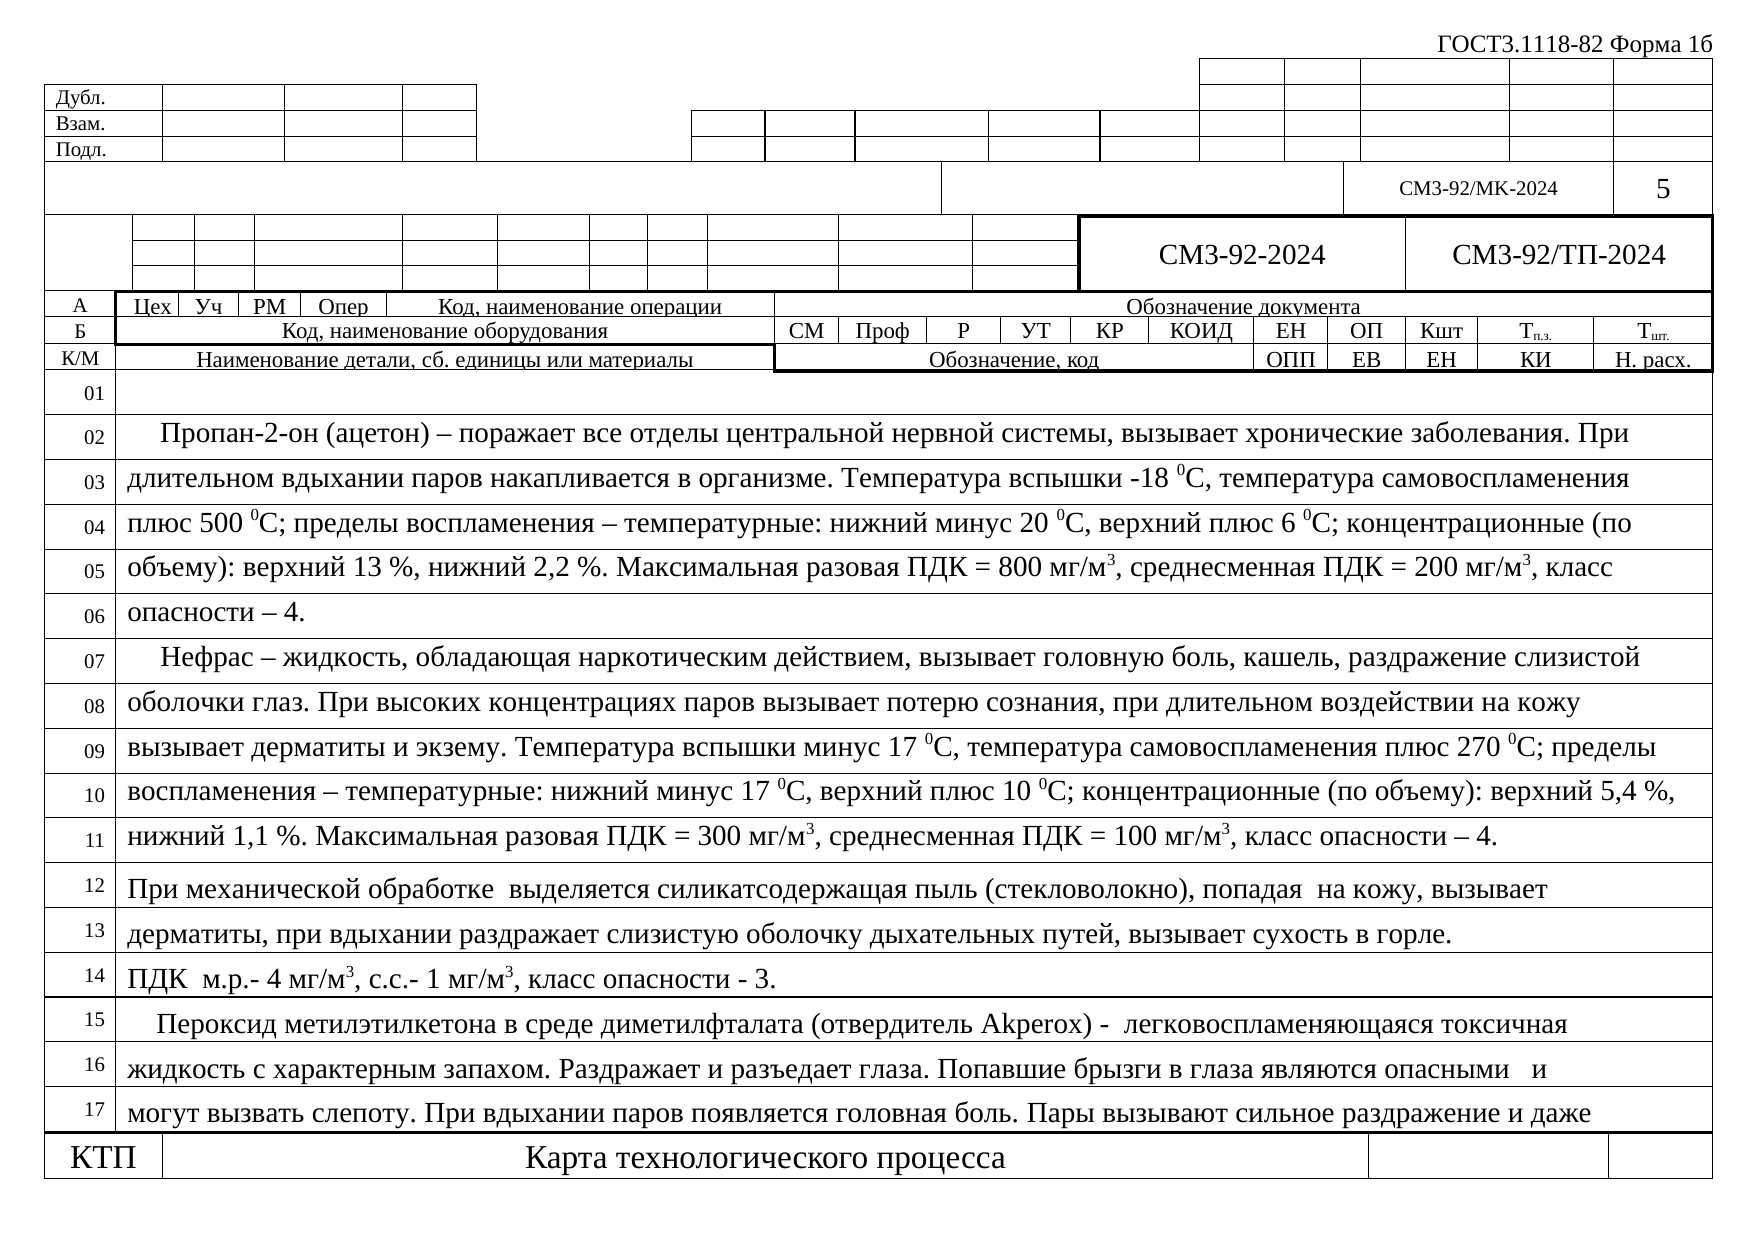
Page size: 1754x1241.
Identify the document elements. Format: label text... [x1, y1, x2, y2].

table_cell [195, 215, 254, 239]
table_cell [1200, 85, 1284, 110]
table_cell КИ [1478, 344, 1593, 369]
table_header [1361, 59, 1509, 84]
table_cell [856, 111, 988, 136]
table_cell [839, 241, 972, 264]
table_cell Обозначение документа [775, 293, 1711, 316]
table_cell [403, 241, 497, 264]
table_cell [163, 85, 284, 110]
table_cell [942, 162, 1343, 214]
table_cell Тп.з. [1478, 317, 1593, 343]
table_cell [766, 111, 854, 136]
table_cell [1614, 111, 1712, 136]
table_header [1285, 59, 1360, 84]
table_cell 15 [45, 998, 115, 1041]
table_cell [648, 215, 707, 239]
table_cell 08 [45, 684, 115, 728]
table_cell ЕН [1406, 344, 1477, 369]
table_cell [498, 241, 589, 264]
table_cell ОПП [1254, 344, 1327, 369]
table_header [1614, 59, 1712, 84]
table_cell 17 [45, 1087, 115, 1131]
table_cell [1200, 111, 1284, 136]
table_cell [1361, 85, 1509, 110]
table_cell Н. расх. [1594, 344, 1711, 369]
table_cell [45, 162, 941, 214]
table_cell [1614, 85, 1712, 110]
table_cell объему): верхний 13 %, нижний 2,2 %. Максимальная разовая ПДК = 800 мг/м3, среднесменная ПДК = 200 мг/м3, класс [116, 550, 1712, 593]
table_cell [1285, 111, 1360, 136]
table_cell [1510, 85, 1613, 110]
table_cell [590, 215, 647, 239]
table_cell [766, 137, 854, 161]
table_cell К/М [45, 344, 115, 369]
table_cell Б [45, 317, 114, 343]
table_cell [477, 84, 691, 110]
table_header [44, 58, 1199, 84]
table_cell [692, 137, 764, 161]
table_cell [590, 266, 647, 290]
table_cell [973, 215, 1077, 239]
table_cell [403, 111, 476, 136]
table_cell нижний 1,1 %. Максимальная разовая ПДК = 300 мг/м3, среднесменная ПДК = 100 мг/м3, класс опасности – 4. [116, 818, 1712, 862]
table_cell При механической обработке выделяется силикатсодержащая пыль (стекловолокно), попадая на кожу, вызывает [116, 863, 1712, 907]
table_cell вызывает дерматиты и экзему. Температура вспышки минус 17 0С, температура самовоспламенения плюс 270 0С; пределы [116, 729, 1712, 772]
table_cell СМ [775, 317, 838, 343]
table_cell РМ [239, 293, 300, 316]
table_header [1200, 59, 1284, 84]
table_cell [285, 137, 402, 161]
table_cell Карта технологического процесса [163, 1134, 1368, 1178]
table_cell ОП [1328, 317, 1405, 343]
table_cell [285, 111, 402, 136]
table_cell [855, 84, 989, 110]
table_cell Дубл. [45, 85, 162, 110]
table_cell [133, 266, 194, 290]
table_cell воспламенения – температурные: нижний минус 17 0С, верхний плюс 10 0С; концентрационные (по объему): верхний 5,4 %, [116, 774, 1712, 817]
table_cell Тшт. [1594, 317, 1711, 343]
table_cell 07 [45, 639, 115, 683]
table_cell дерматиты, при вдыхании раздражает слизистую оболочку дыхательных путей, вызывает сухость в горле. [116, 908, 1712, 952]
table_cell [403, 215, 497, 239]
table_cell [989, 137, 1099, 161]
table_cell [1510, 137, 1613, 161]
table_cell [856, 137, 988, 161]
table_cell 02 [45, 415, 115, 459]
table_cell Проф [839, 317, 926, 343]
table_cell [1285, 85, 1360, 110]
table_cell 04 [45, 505, 115, 548]
table_cell Цех [117, 293, 178, 316]
table_cell [163, 137, 284, 161]
table_cell [498, 215, 589, 239]
table_cell [973, 241, 1077, 264]
table_cell Нефрас – жидкость, обладающая наркотическим действием, вызывает головную боль, кашель, раздражение слизистой [116, 639, 1712, 683]
table_cell КР [1071, 317, 1148, 343]
table_cell Опер [301, 293, 386, 316]
table_cell [973, 266, 1077, 290]
table_cell [765, 84, 855, 110]
table_cell [708, 241, 838, 264]
table_cell [133, 215, 194, 239]
table_cell [195, 266, 254, 290]
table_cell оболочки глаз. При высоких концентрациях паров вызывает потерю сознания, при длительном воздействии на кожу [116, 684, 1712, 728]
table_cell [691, 84, 765, 110]
table_cell [403, 137, 476, 161]
table_cell 11 [45, 818, 115, 862]
table_cell [1101, 137, 1199, 161]
table_cell могут вызвать слепоту. При вдыхании паров появляется головная боль. Пары вызывают сильное раздражение и даже [116, 1087, 1712, 1131]
table_cell Код, наименование операции [387, 293, 774, 316]
table_cell [1614, 137, 1712, 161]
table_cell 03 [45, 460, 115, 504]
table_cell 05 [45, 550, 115, 593]
table_cell УТ [1001, 317, 1070, 343]
table_cell Пероксид метилэтилкетона в среде диметилфталата (отвердитель Akperox) - легковоспламеняющаяся токсичная [116, 998, 1712, 1041]
table_cell [255, 241, 402, 264]
table_cell [498, 266, 589, 290]
table_cell [1609, 1134, 1712, 1178]
table_cell 06 [45, 594, 115, 638]
table_cell жидкость с характерным запахом. Раздражает и разъедает глаза. Попавшие брызги в глаза являются опасными и [116, 1042, 1712, 1086]
table_cell [1101, 111, 1199, 136]
table_cell [477, 110, 691, 161]
table_cell [839, 215, 972, 239]
table_cell 5 [1614, 162, 1712, 214]
table_cell [1285, 137, 1360, 161]
table_cell КОИД [1149, 317, 1253, 343]
table_cell 12 [45, 863, 115, 907]
table_cell Обозначение, код [776, 344, 1253, 369]
table_cell [403, 266, 497, 290]
table_cell плюс 500 0С; пределы воспламенения – температурные: нижний минус 20 0С, верхний плюс 6 0С; концентрационные (по [116, 505, 1712, 548]
table_cell [590, 241, 647, 264]
table_cell Кшт [1406, 317, 1477, 343]
table_cell [839, 266, 972, 290]
table_cell [648, 241, 707, 264]
table_cell [1361, 111, 1509, 136]
table_cell [1100, 84, 1199, 110]
table_cell [116, 370, 1712, 414]
table_cell [255, 215, 402, 239]
table_cell СМ3-92-2024 [1081, 218, 1405, 290]
table_cell [989, 111, 1099, 136]
table_cell [163, 111, 284, 136]
table_cell 10 [45, 774, 115, 817]
table_cell [708, 266, 838, 290]
table_cell ЕН [1254, 317, 1327, 343]
table_cell [133, 241, 194, 264]
table_cell 16 [45, 1042, 115, 1086]
text ГОСТ3.1118-82 Форма 1б [74, 29, 1713, 58]
table_cell ЕВ [1328, 344, 1405, 369]
table_cell Пропан-2-он (ацетон) – поражает все отделы центральной нервной системы, вызывает хронические заболевания. При [116, 415, 1712, 459]
table_cell Р [927, 317, 1000, 343]
table_cell [648, 266, 707, 290]
table_cell Подл. [45, 137, 162, 161]
table_cell ПДК м.р.- 4 мг/м3, с.с.- 1 мг/м3, класс опасности - 3. [116, 953, 1712, 996]
table_cell [692, 111, 764, 136]
table_cell [403, 85, 476, 110]
table_cell [1361, 137, 1509, 161]
table_cell А [45, 291, 114, 316]
table_cell Код, наименование оборудования [117, 317, 774, 343]
table_cell 01 [45, 370, 115, 414]
table_cell 13 [45, 908, 115, 952]
table_cell Уч [179, 293, 238, 316]
table_cell 09 [45, 729, 115, 772]
table_cell [1200, 137, 1284, 161]
table_cell Взам. [45, 111, 162, 136]
table_cell длительном вдыхании паров накапливается в организме. Температура вспышки -18 0С, температура самовоспламенения [116, 460, 1712, 504]
table_cell [989, 84, 1100, 110]
table_cell [195, 241, 254, 264]
table_cell [45, 215, 132, 290]
table_cell 14 [45, 953, 115, 996]
table_cell Наименование детали, сб. единицы или материалы [116, 346, 773, 369]
table_cell [1510, 111, 1613, 136]
table_cell опасности – 4. [116, 594, 1712, 638]
table_header [1510, 59, 1613, 84]
table_cell [255, 266, 402, 290]
table_cell СМ3-92/МK-2024 [1344, 162, 1613, 214]
table_cell [1369, 1134, 1608, 1178]
table_cell СМ3-92/ТП-2024 [1406, 218, 1711, 290]
table_cell [708, 215, 838, 239]
table_cell [285, 85, 402, 110]
table_cell КТП [45, 1134, 162, 1178]
